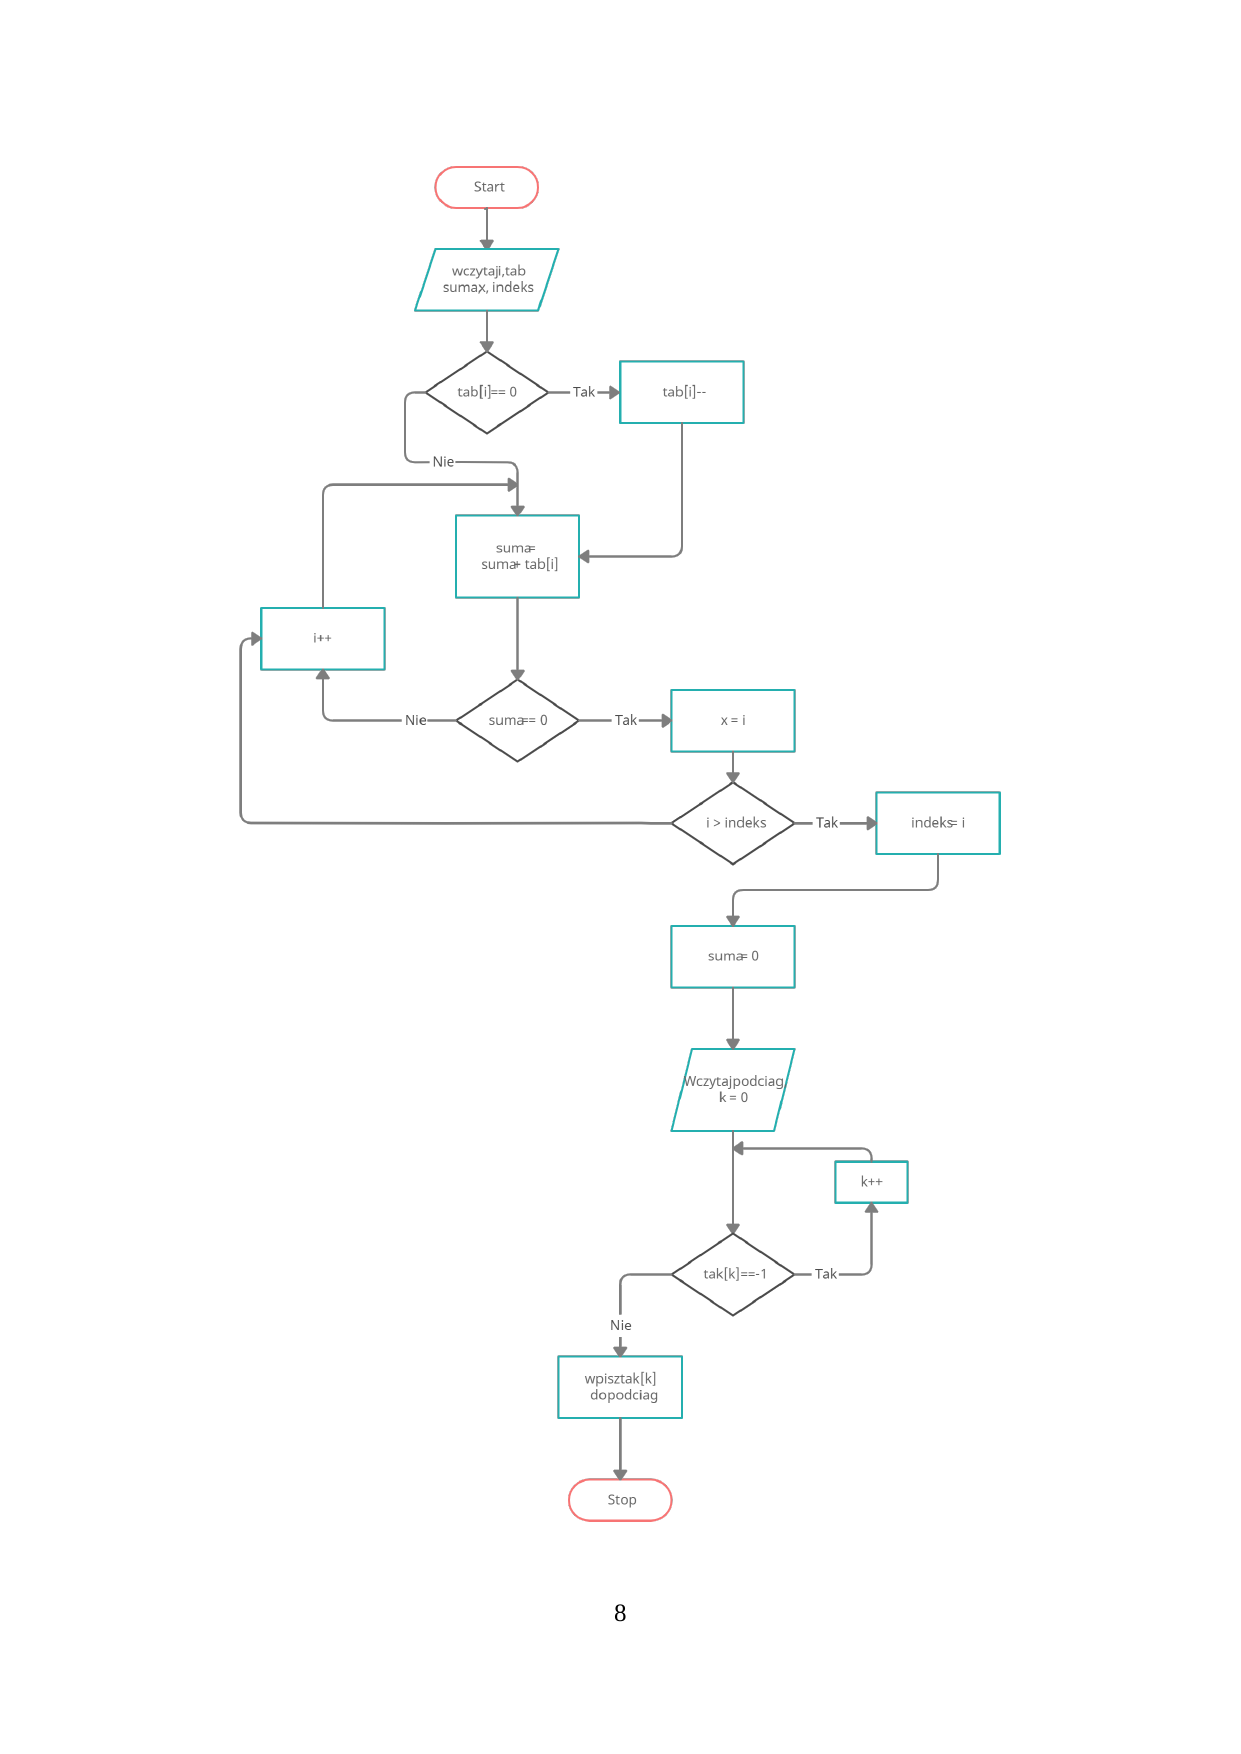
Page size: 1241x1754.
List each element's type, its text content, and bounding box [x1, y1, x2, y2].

picture [220, 146, 1020, 1541]
text 8 [118, 1598, 1122, 1627]
